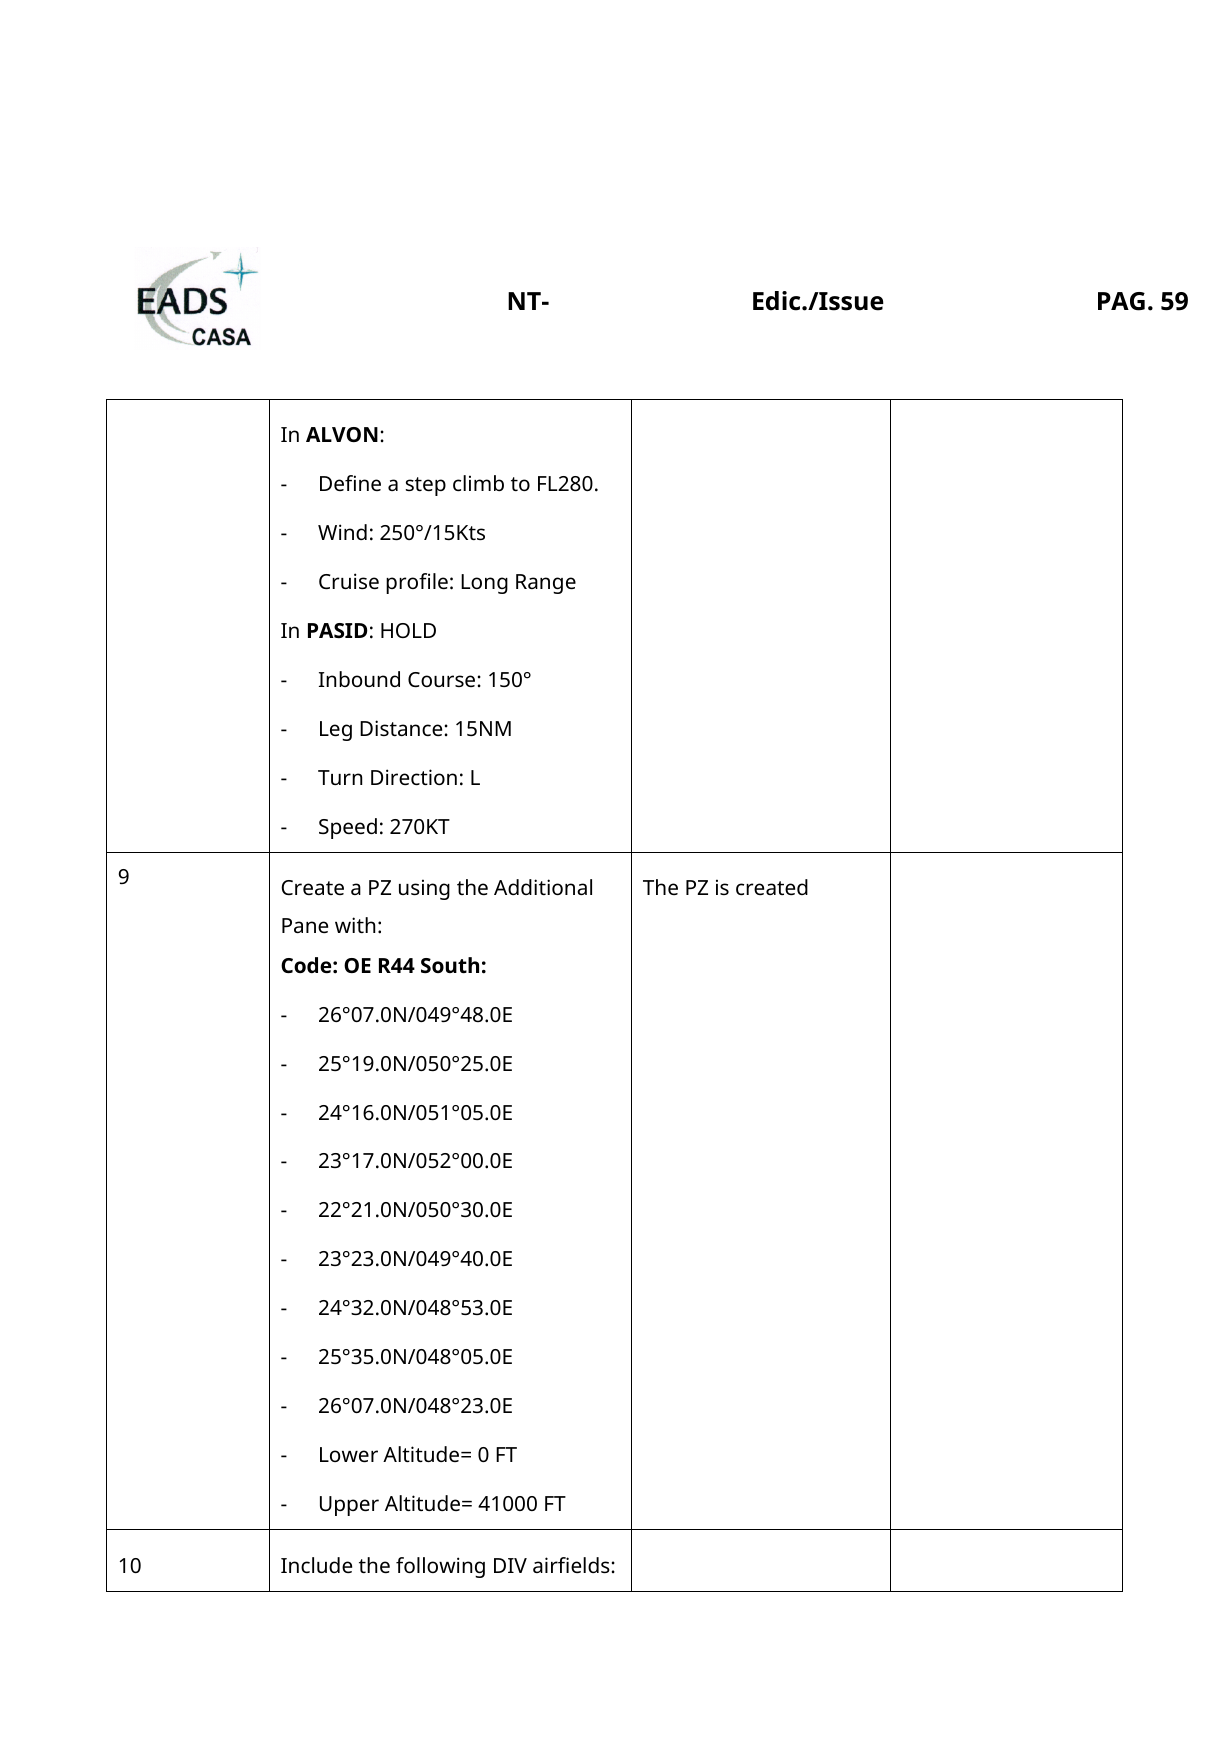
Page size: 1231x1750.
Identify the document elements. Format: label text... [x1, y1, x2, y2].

table_cell The PZ is created [632, 853, 890, 1529]
table_cell [891, 1530, 1122, 1591]
table_cell 9 [107, 853, 269, 1529]
table_cell Include the following DIV airfields: [270, 1530, 631, 1591]
table_cell [107, 400, 269, 852]
table_cell 10 [107, 1530, 269, 1591]
table_cell In ALVON: Define a step climb to FL280. Wind: 250°/15Kts Cruise profile: Long Range In PASID: HOLD Inbound Course: 150° Leg Distance: 15NM Turn Direction: L Speed: 270KT [270, 400, 631, 852]
table_cell [891, 400, 1122, 852]
table_cell Create a PZ using the Additional Pane with: Code: OE R44 South: 26°07.0N/049°48.0E 25°19.0N/050°25.0E 24°16.0N/051°05.0E 23°17.0N/052°00.0E 22°21.0N/050°30.0E 23°23.0N/049°40.0E 24°32.0N/048°53.0E 25°35.0N/048°05.0E 26°07.0N/048°23.0E Lower Altitude= 0 FT Upper Altitude= 41000 FT [270, 853, 631, 1529]
table_cell [891, 853, 1122, 1529]
table_cell [632, 400, 890, 852]
table_cell [632, 1530, 890, 1591]
picture [134, 247, 261, 350]
